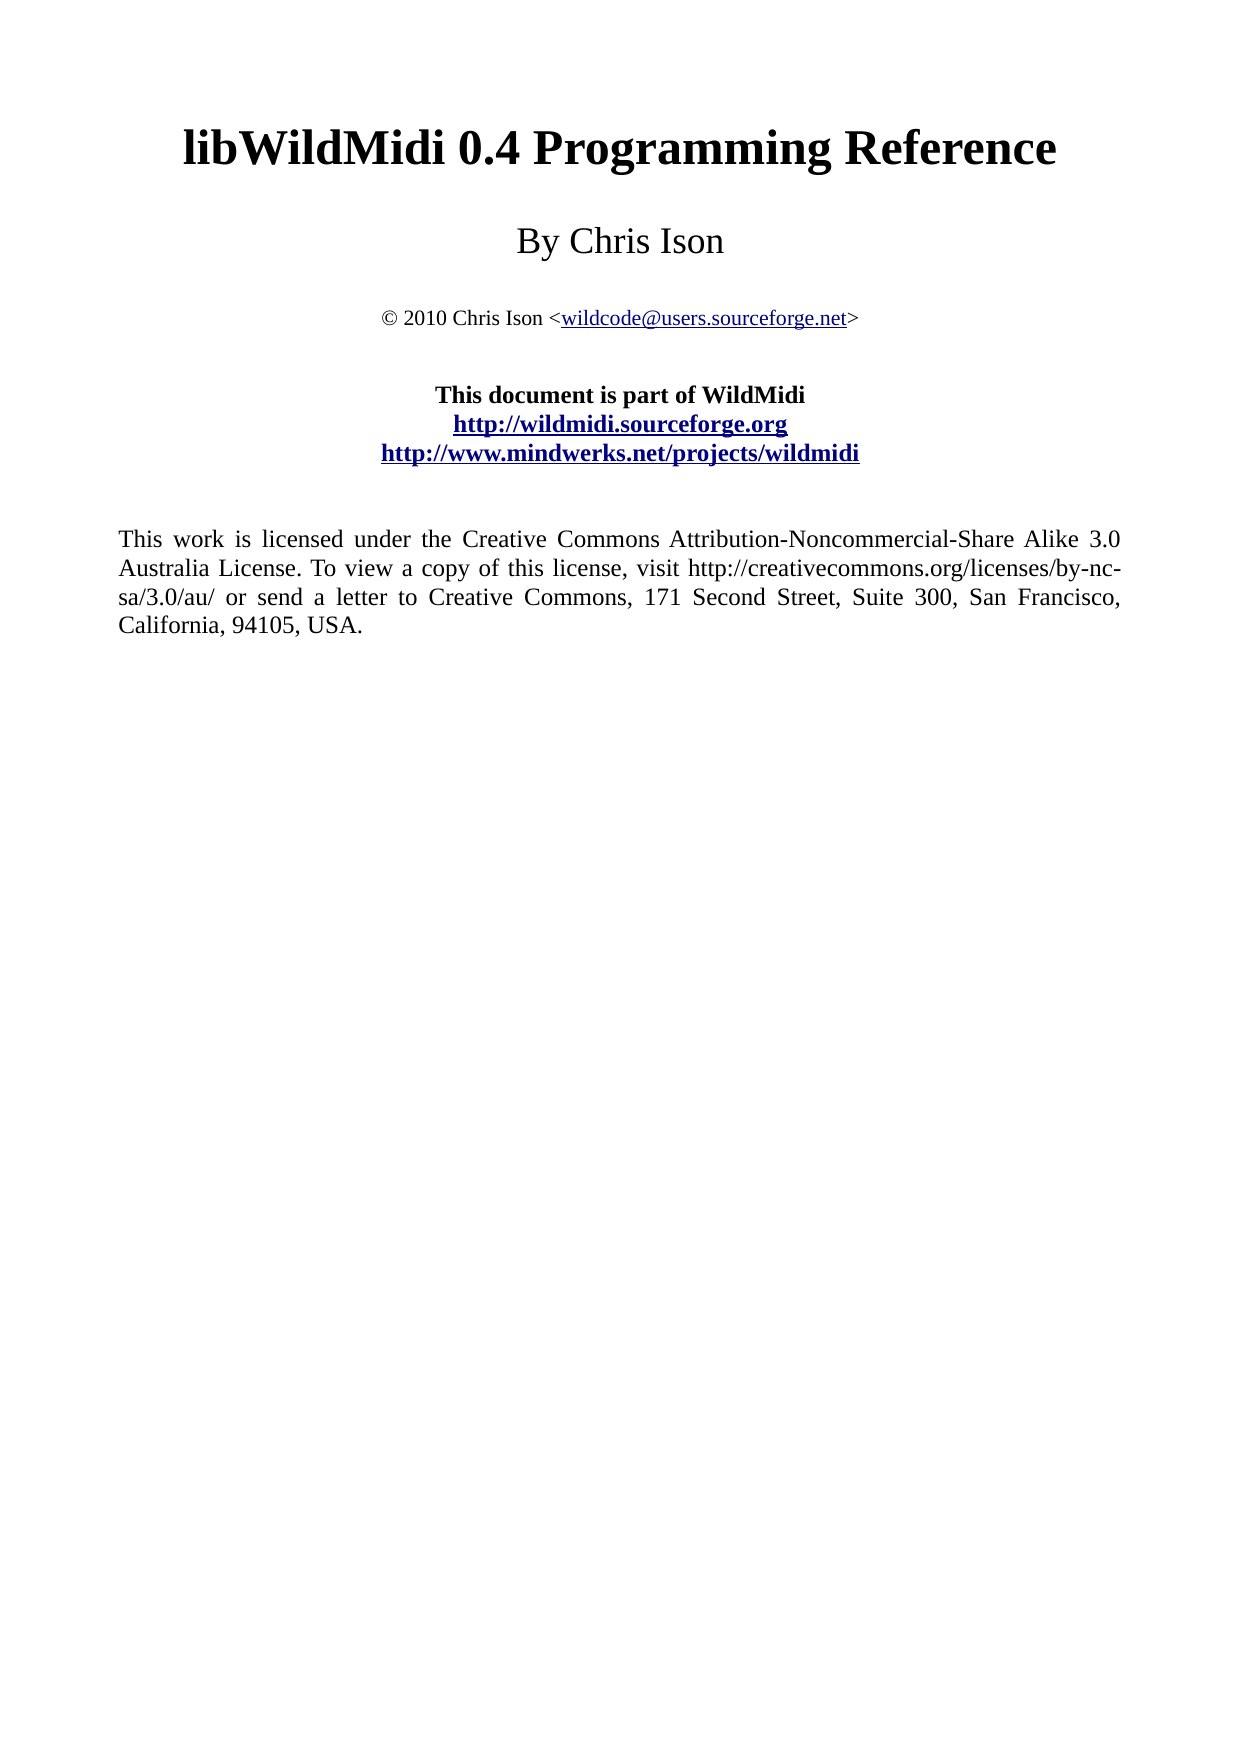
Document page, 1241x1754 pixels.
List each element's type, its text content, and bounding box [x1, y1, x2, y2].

text This work is licensed under the Creative Commons Attribution-Noncommercial-Share Alike 3.0 Australia License. To view a copy of this license, visit http://creativecommons.org/licenses/by-nc-sa/3.0/au/ or send a letter to Creative Commons, 171 Second Street, Suite 300, San Francisco, California, 94105, USA. [118, 524, 1122, 639]
text By Chris Ison [118, 219, 1122, 262]
text © 2010 Chris Ison <wildcode@users.sourceforge.net> [118, 305, 1122, 330]
text This document is part of WildMidi [118, 381, 1122, 409]
text http://www.mindwerks.net/projects/wildmidi [118, 438, 1122, 467]
text libWildMidi 0.4 Programming Reference [118, 118, 1122, 176]
text http://wildmidi.sourceforge.org [118, 409, 1122, 438]
